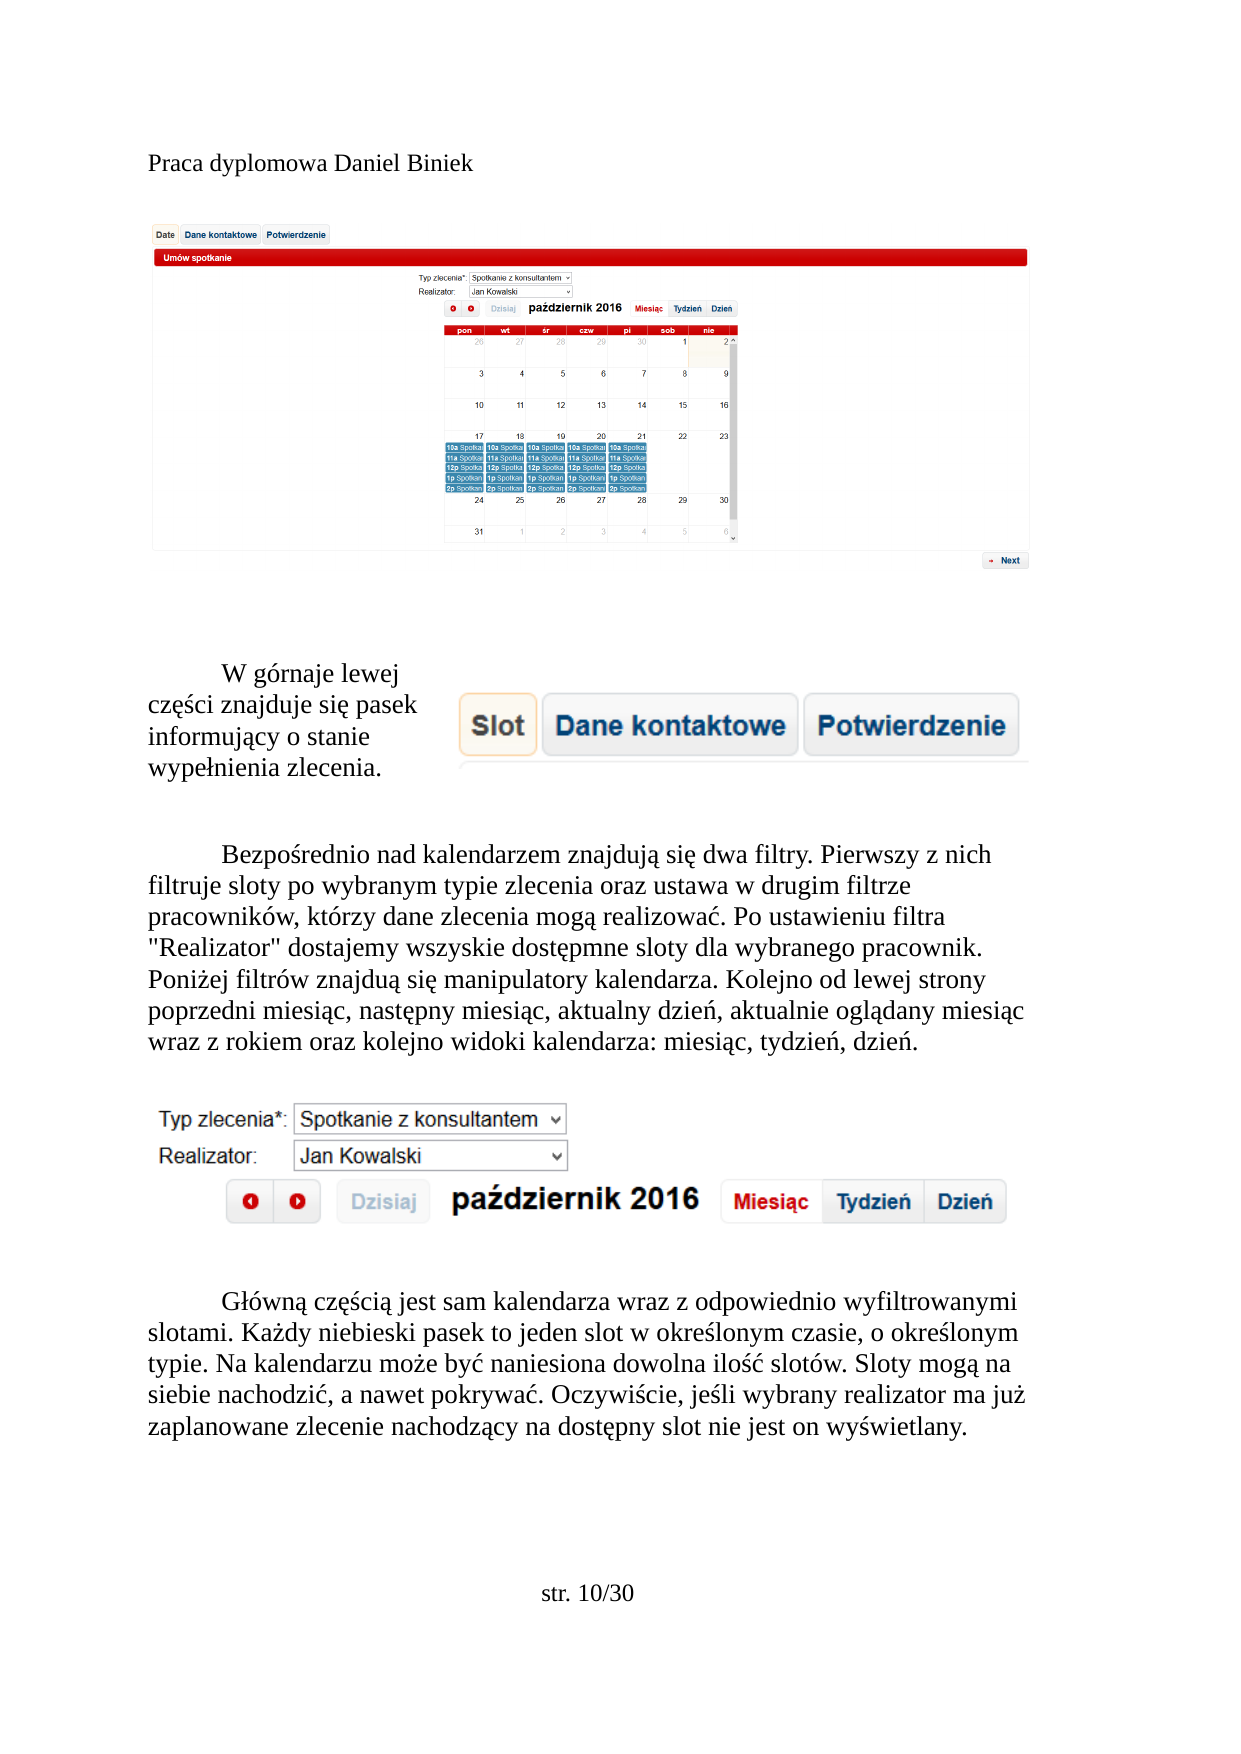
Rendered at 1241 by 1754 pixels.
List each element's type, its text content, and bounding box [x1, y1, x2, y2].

picture [150, 223, 1031, 571]
picture [148, 1098, 1029, 1242]
picture [453, 682, 1029, 769]
text Główną częścią jest sam kalendarza wraz z odpowiednio wyfiltrowanymi slotami. Każdy niebieski pasek to jeden slot w określonym czasie, o określonym typie. Na kalendarzu może być naniesiona dowolna ilość slotów. Sloty mogą na siebie nachodzić, a nawet pokrywać. Oczywiście, jeśli wybrany realizator ma już zaplanowane zlecenie nachodzący na dostępny slot nie jest on wyświetlany. [148, 1285, 1028, 1441]
text Bezpośrednio nad kalendarzem znajdują się dwa filtry. Pierwszy z nich filtruje sloty po wybranym typie zlecenia oraz ustawa w drugim filtrze pracowników, którzy dane zlecenia mogą realizować. Po ustawieniu filtra "Realizator" dostajemy wszyskie dostępmne sloty dla wybranego pracownik. Poniżej filtrów znajduą się manipulatory kalendarza. Kolejno od lewej strony poprzedni miesiąc, następny miesiąc, aktualny dzień, aktualnie oglądany miesiąc wraz z rokiem oraz kolejno widoki kalendarza: miesiąc, tydzień, dzień. [148, 838, 1028, 1056]
text W górnaje lewej części znajduje się pasek informujący o stanie wypełnienia zlecenia. [148, 657, 1028, 782]
